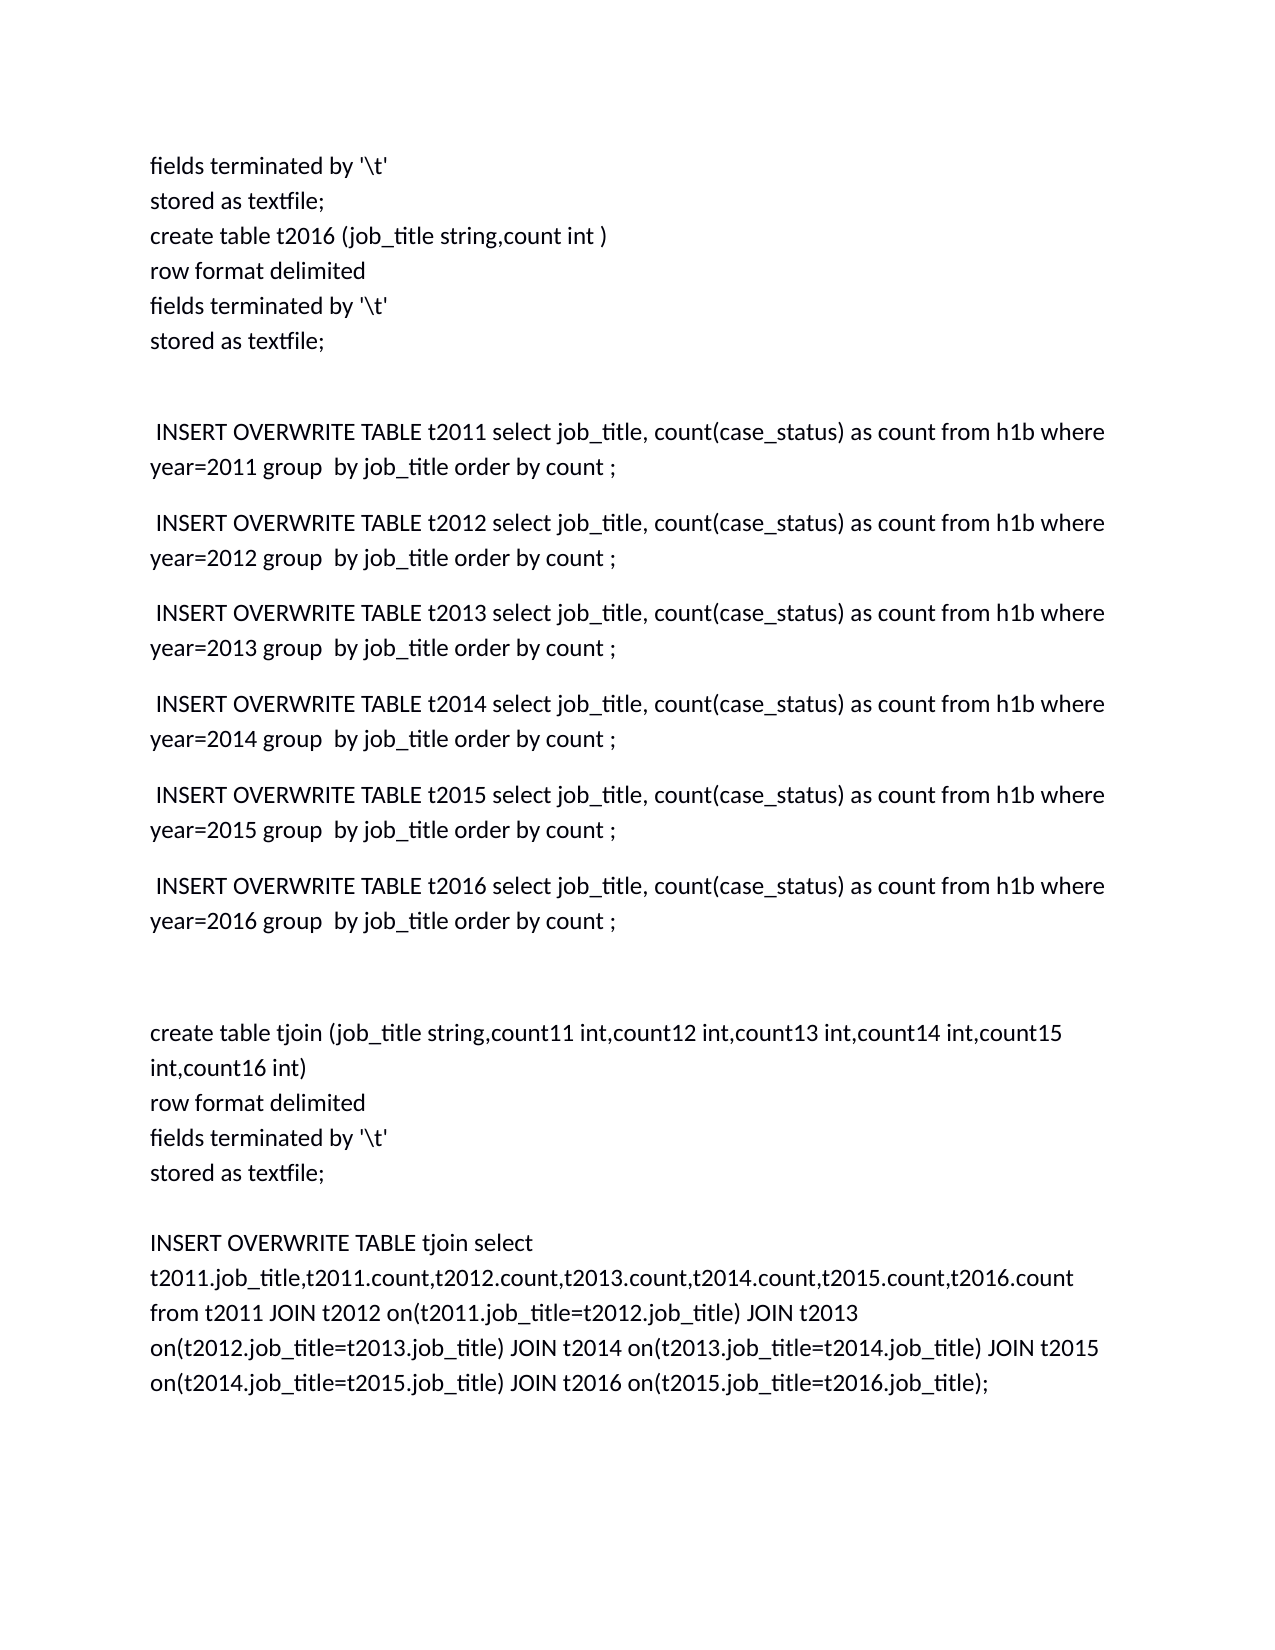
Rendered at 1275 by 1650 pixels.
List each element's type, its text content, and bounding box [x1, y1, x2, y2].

text fields terminated by '\t' [150, 1122, 1125, 1152]
text INSERT OVERWRITE TABLE t2016 select job_title, count(case_status) as count from h1b where year=2016 group by job_title order by count ; [150, 870, 1125, 936]
text INSERT OVERWRITE TABLE t2012 select job_title, count(case_status) as count from h1b where year=2012 group by job_title order by count ; [150, 507, 1125, 572]
text fields terminated by '\t' [150, 290, 1125, 321]
text INSERT OVERWRITE TABLE t2015 select job_title, count(case_status) as count from h1b where year=2015 group by job_title order by count ; [150, 779, 1125, 845]
text stored as textfile; [150, 185, 1125, 216]
text INSERT OVERWRITE TABLE t2011 select job_title, count(case_status) as count from h1b where year=2011 group by job_title order by count ; [150, 416, 1125, 481]
text INSERT OVERWRITE TABLE t2014 select job_title, count(case_status) as count from h1b where year=2014 group by job_title order by count ; [150, 688, 1125, 754]
text create table tjoin (job_title string,count11 int,count12 int,count13 int,count14 int,count15 int,count16 int) [150, 1017, 1125, 1082]
text stored as textfile; [150, 325, 1125, 356]
text row format delimited [150, 1087, 1125, 1117]
text row format delimited [150, 255, 1125, 286]
text INSERT OVERWRITE TABLE tjoin select t2011.job_title,t2011.count,t2012.count,t2013.count,t2014.count,t2015.count,t2016.count from t2011 JOIN t2012 on(t2011.job_title=t2012.job_title) JOIN t2013 on(t2012.job_title=t2013.job_title) JOIN t2014 on(t2013.job_title=t2014.job_title) JOIN t2015 on(t2014.job_title=t2015.job_title) JOIN t2016 on(t2015.job_title=t2016.job_title); [150, 1227, 1125, 1397]
text stored as textfile; [150, 1157, 1125, 1187]
text INSERT OVERWRITE TABLE t2013 select job_title, count(case_status) as count from h1b where year=2013 group by job_title order by count ; [150, 597, 1125, 663]
text fields terminated by '\t' [150, 150, 1125, 181]
text create table t2016 (job_title string,count int ) [150, 220, 1125, 251]
